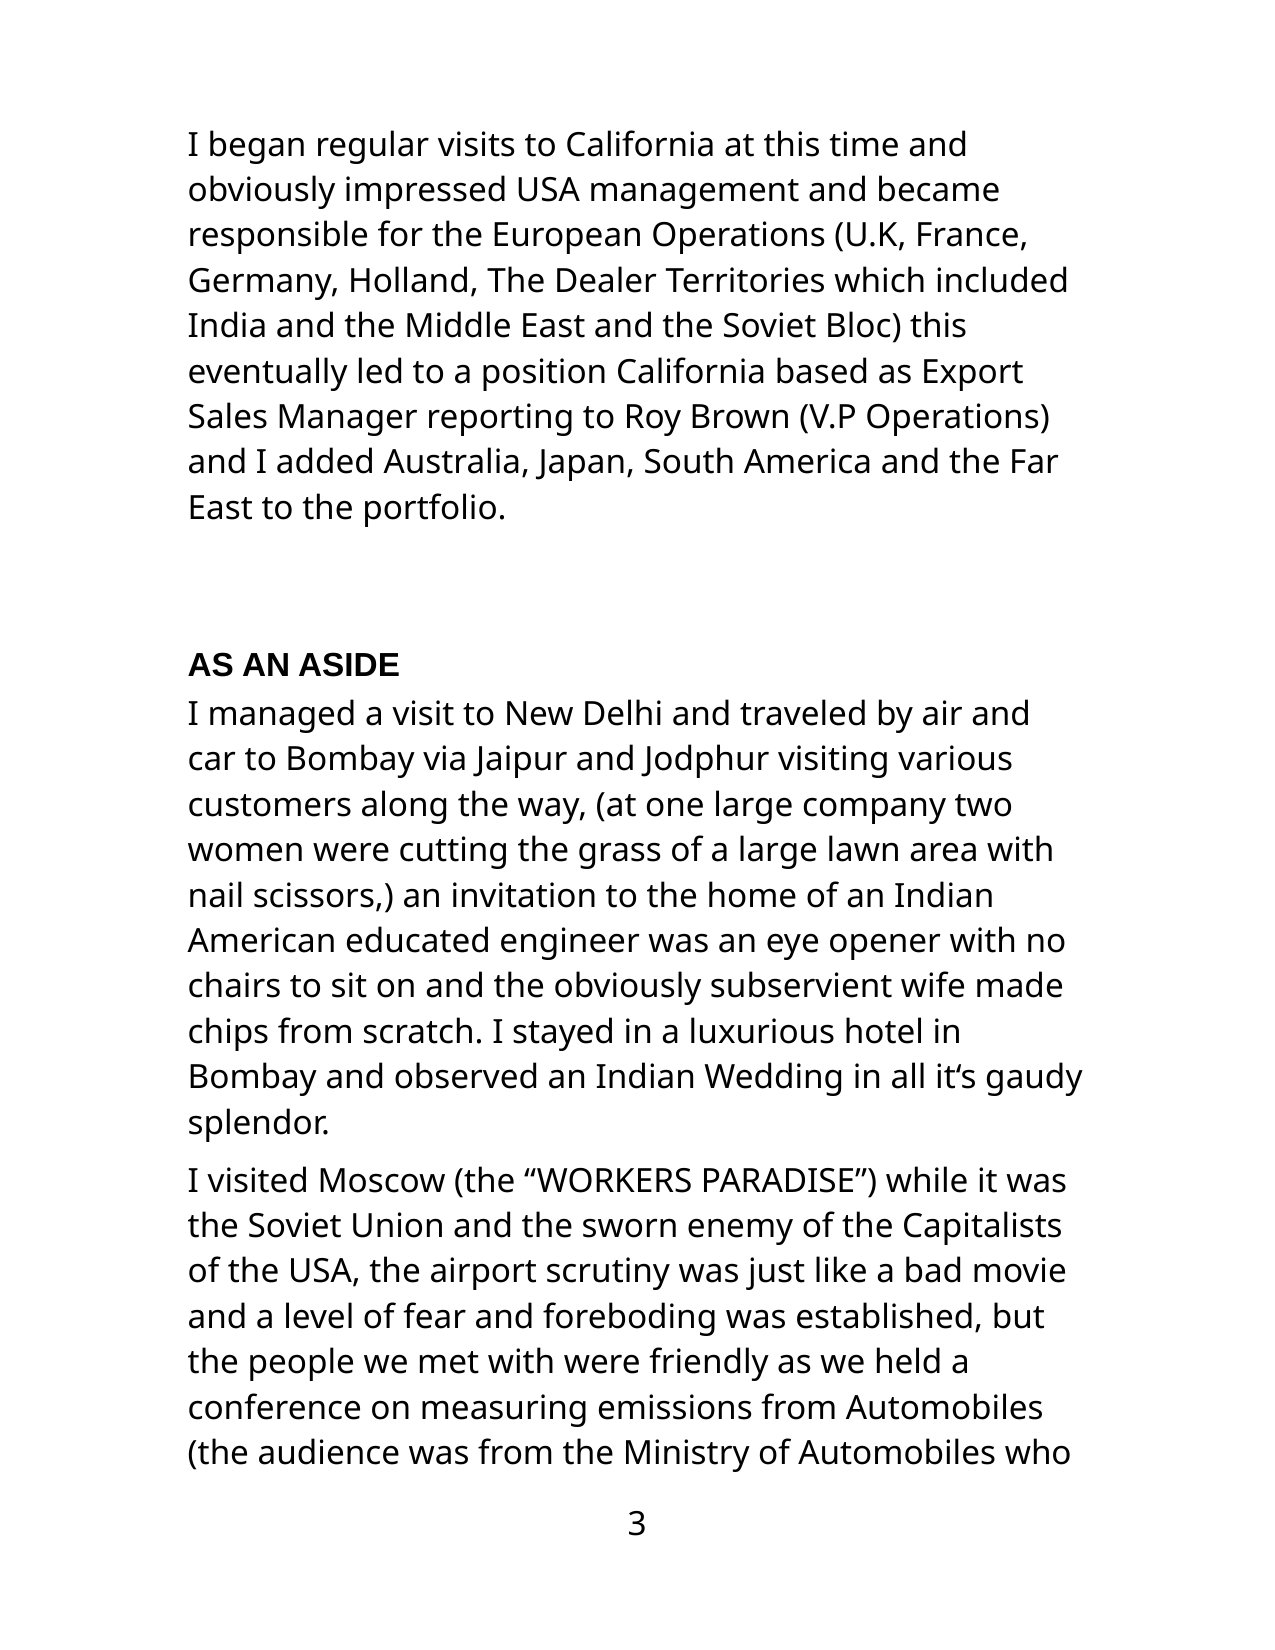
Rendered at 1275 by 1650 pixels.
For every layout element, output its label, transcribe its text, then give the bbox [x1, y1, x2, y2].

text I began regular visits to California at this time and obviously impressed USA management and became responsible for the European Operations (U.K, France, Germany, Holland, The Dealer Territories which included India and the Middle East and the Soviet Bloc) this eventually led to a position California based as Export Sales Manager reporting to Roy Brown (V.P Operations) and I added Australia, Japan, South America and the Far East to the portfolio. [187, 120, 1087, 529]
text I managed a visit to New Delhi and traveled by air and car to Bombay via Jaipur and Jodphur visiting various customers along the way, (at one large company two women were cutting the grass of a large lawn area with nail scissors,) an invitation to the home of an Indian American educated engineer was an eye opener with no chairs to sit on and the obviously subservient wife made chips from scratch. I stayed in a luxurious hotel in Bombay and observed an Indian Wedding in all it‘s gaudy splendor. [187, 690, 1087, 1144]
subtitle AS AN ASIDE [187, 645, 1087, 683]
text I visited Moscow (the “WORKERS PARADISE”) while it was the Soviet Union and the sworn enemy of the Capitalists of the USA, the airport scrutiny was just like a bad movie and a level of fear and foreboding was established, but the people we met with were friendly as we held a conference on measuring emissions from Automobiles (the audience was from the Ministry of Automobiles who [187, 1156, 1087, 1474]
